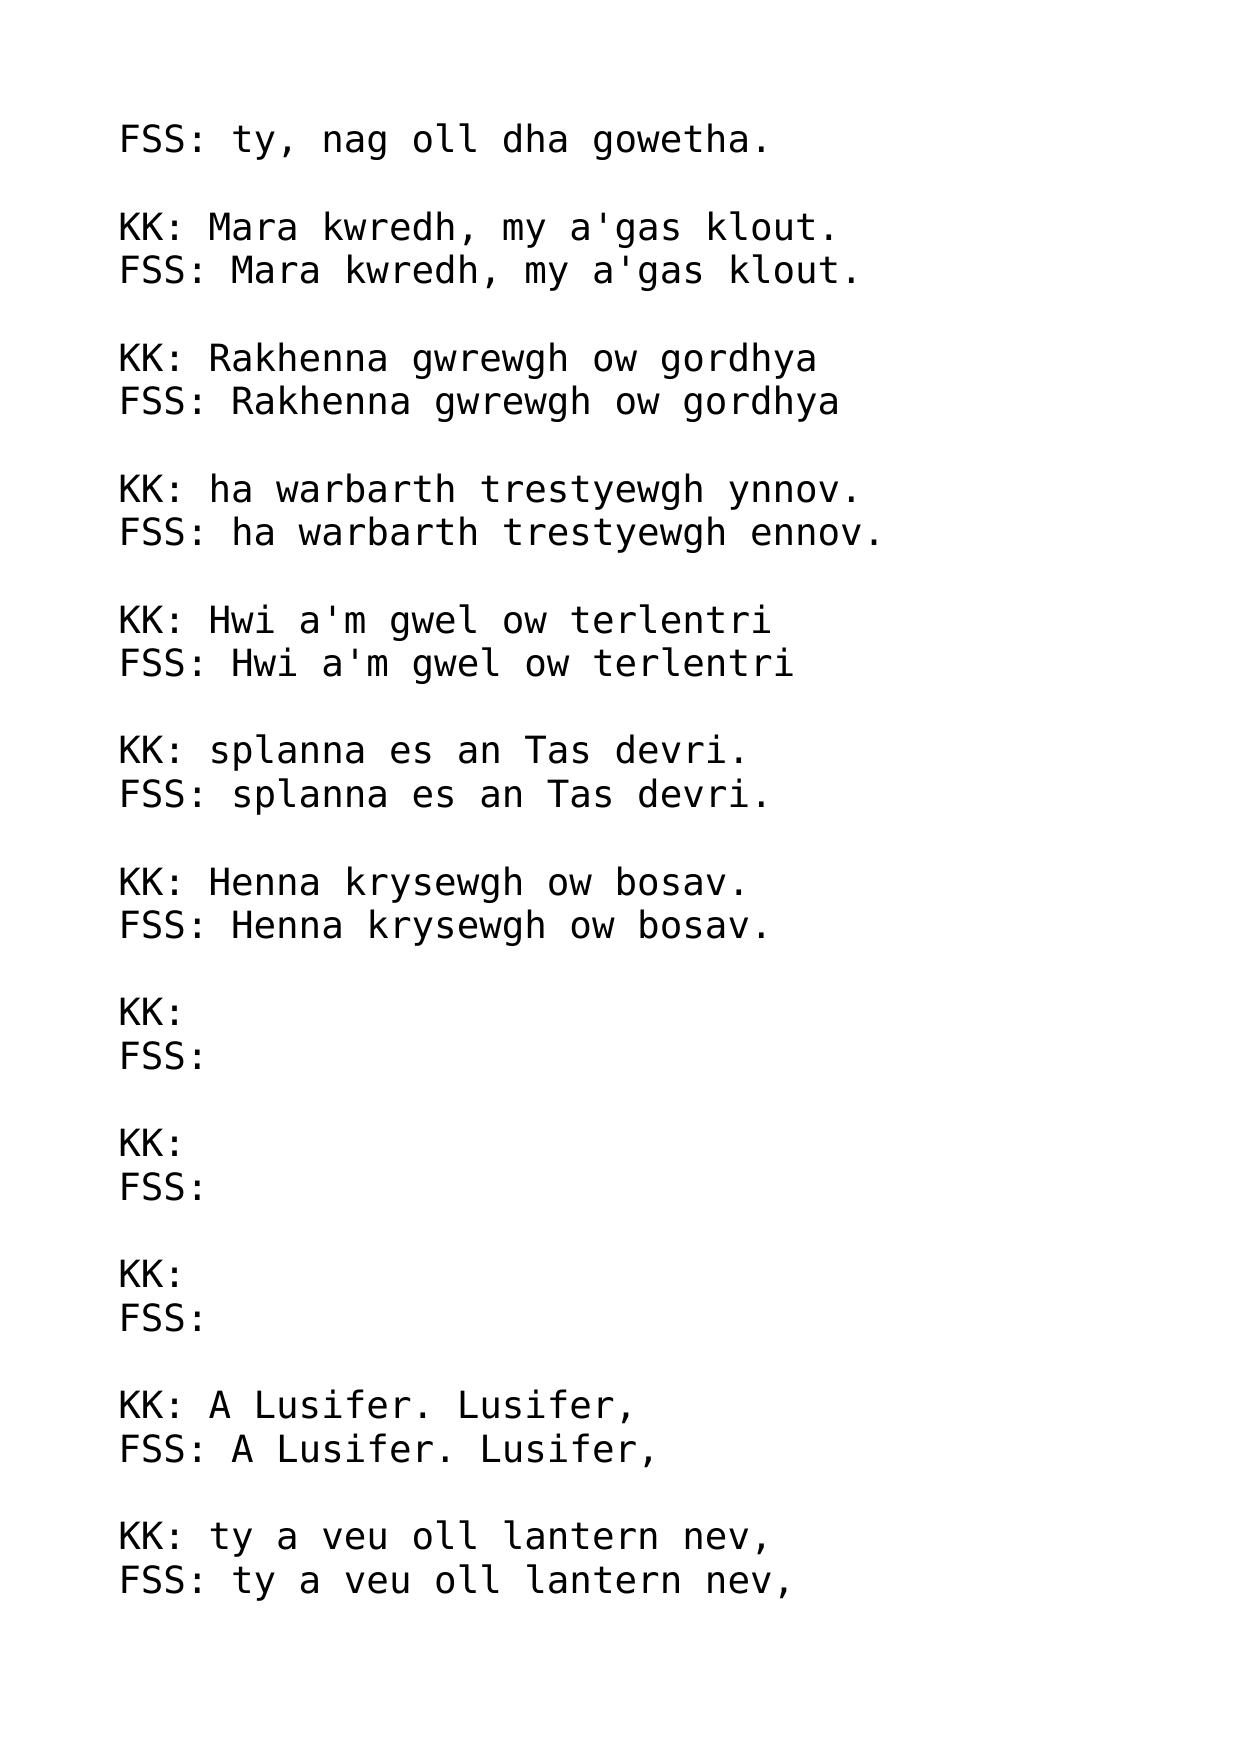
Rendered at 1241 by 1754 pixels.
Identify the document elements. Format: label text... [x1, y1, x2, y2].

text KK: A Lusifer. Lusifer, [118, 1384, 1122, 1427]
text KK: ty a veu oll lantern nev, [118, 1515, 1122, 1558]
text FSS: ty, nag oll dha gowetha. [118, 118, 1122, 162]
text KK: splanna es an Tas devri. [118, 729, 1122, 773]
text FSS: ha warbarth trestyewgh ennov. [118, 511, 1122, 554]
text FSS: ty a veu oll lantern nev, [118, 1558, 1122, 1602]
text FSS: [118, 1035, 1122, 1078]
text KK: Henna krysewgh ow bosav. [118, 860, 1122, 904]
text FSS: splanna es an Tas devri. [118, 773, 1122, 816]
text FSS: Mara kwredh, my a'gas klout. [118, 249, 1122, 293]
text KK: Hwi a'm gwel ow terlentri [118, 598, 1122, 642]
text KK: [118, 1253, 1122, 1297]
text KK: [118, 1122, 1122, 1166]
text FSS: Rakhenna gwrewgh ow gordhya [118, 380, 1122, 424]
text KK: [118, 991, 1122, 1035]
text KK: ha warbarth trestyewgh ynnov. [118, 467, 1122, 511]
text FSS: [118, 1297, 1122, 1340]
text FSS: Hwi a'm gwel ow terlentri [118, 642, 1122, 686]
text FSS: A Lusifer. Lusifer, [118, 1427, 1122, 1471]
text KK: Mara kwredh, my a'gas klout. [118, 205, 1122, 249]
text FSS: Henna krysewgh ow bosav. [118, 904, 1122, 947]
text KK: Rakhenna gwrewgh ow gordhya [118, 336, 1122, 380]
text FSS: [118, 1166, 1122, 1209]
